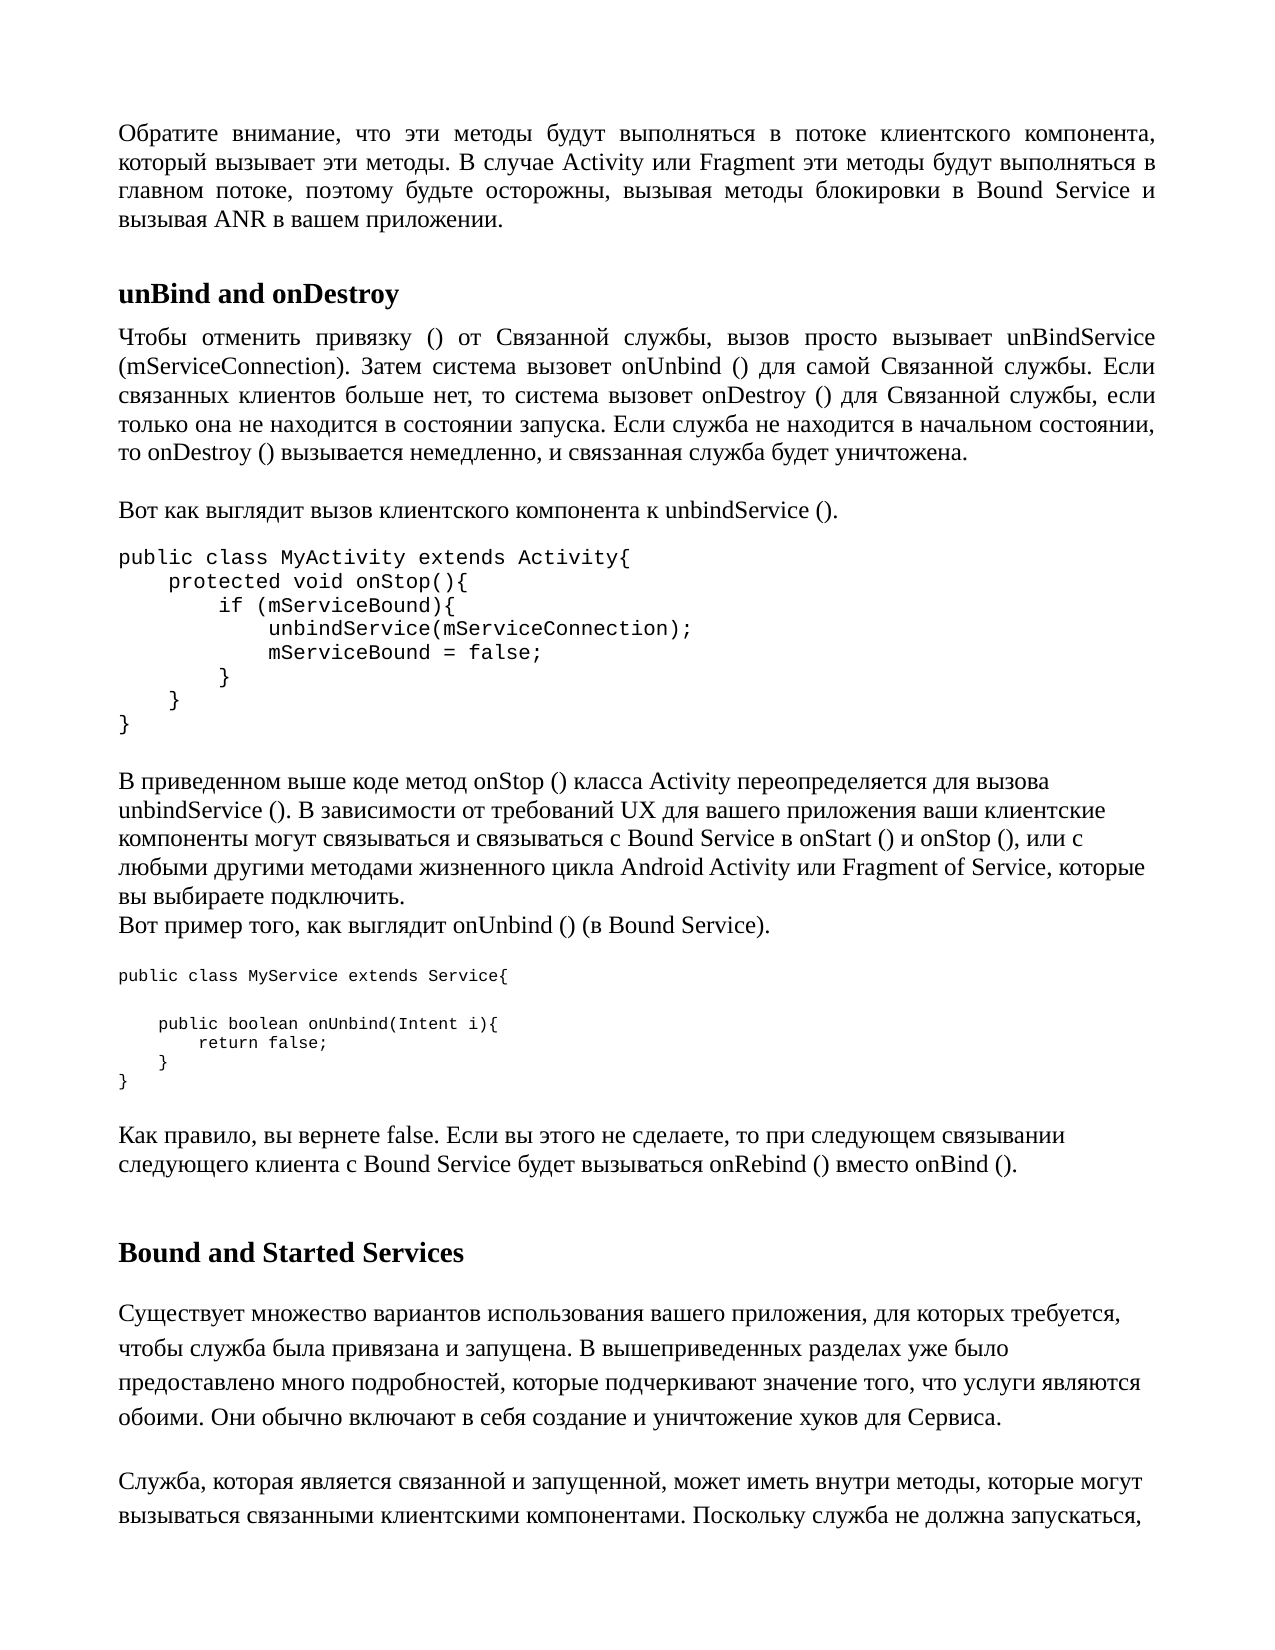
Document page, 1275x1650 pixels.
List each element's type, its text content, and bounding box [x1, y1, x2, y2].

text Как правило, вы вернете false. Если вы этого не сделаете, то при следующем связывании следующего клиента с Bound Service будет вызываться onRebind () вместо onBind (). [118, 1121, 1157, 1178]
text Существует множество вариантов использования вашего приложения, для которых требуется, чтобы служба была привязана и запущена. В вышеприведенных разделах уже было предоставлено много подробностей, которые подчеркивают значение того, что услуги являются обоими. Они обычно включают в себя создание и уничтожение хуков для Сервиса. [118, 1298, 1157, 1431]
text public boolean onUnbind(Intent i){ [118, 1016, 1157, 1034]
text Вот пример того, как выглядит onUnbind () (в Bound Service). [118, 910, 1157, 938]
text } [118, 666, 1157, 689]
text if (mServiceBound){ [118, 595, 1157, 618]
text public class MyActivity extends Activity{ [118, 547, 1157, 571]
text Служба, которая является связанной и запущенной, может иметь внутри методы, которые могут вызываться связанными клиентскими компонентами. Поскольку служба не должна запускаться, [118, 1466, 1157, 1529]
text } [118, 689, 1157, 713]
text return false; [118, 1034, 1157, 1053]
text mServiceBound = false; [118, 642, 1157, 666]
text } [118, 1053, 1157, 1072]
subtitle unBind and onDestroy [118, 276, 1157, 310]
text } [118, 1072, 1157, 1091]
subtitle Bound and Started Services [118, 1236, 1157, 1269]
text В приведенном выше коде метод onStop () класса Activity переопределяется для вызова unbindService (). В зависимости от требований UX для вашего приложения ваши клиентские компоненты могут связываться и связываться с Bound Service в onStart () и onStop (), или с любыми другими методами жизненного цикла Android Activity или Fragment of Service, которые вы выбираете подключить. [118, 766, 1157, 910]
text Чтобы отменить привязку () от Связанной службы, вызов просто вызывает unBindService (mServiceConnection). Затем система вызовет onUnbind () для самой Связанной службы. Если связанных клиентов больше нет, то система вызовет onDestroy () для Связанной службы, если только она не находится в состоянии запуска. Если служба не находится в начальном состоянии, то onDestroy () вызывается немедленно, и свяsзанная служба будет уничтожена. [118, 322, 1157, 466]
text Обратите внимание, что эти методы будут выполняться в потоке клиентского компонента, который вызывает эти методы. В случае Activity или Fragment эти методы будут выполняться в главном потоке, поэтому будьте осторожны, вызывая методы блокировки в Bound Service и вызывая ANR в вашем приложении. [118, 118, 1157, 233]
text unbindService(mServiceConnection); [118, 618, 1157, 642]
text protected void onStop(){ [118, 571, 1157, 595]
text public class MyService extends Service{ [118, 967, 1157, 986]
text Вот как выглядит вызов клиентского компонента к unbindService (). [118, 495, 1157, 524]
text } [118, 713, 1157, 737]
